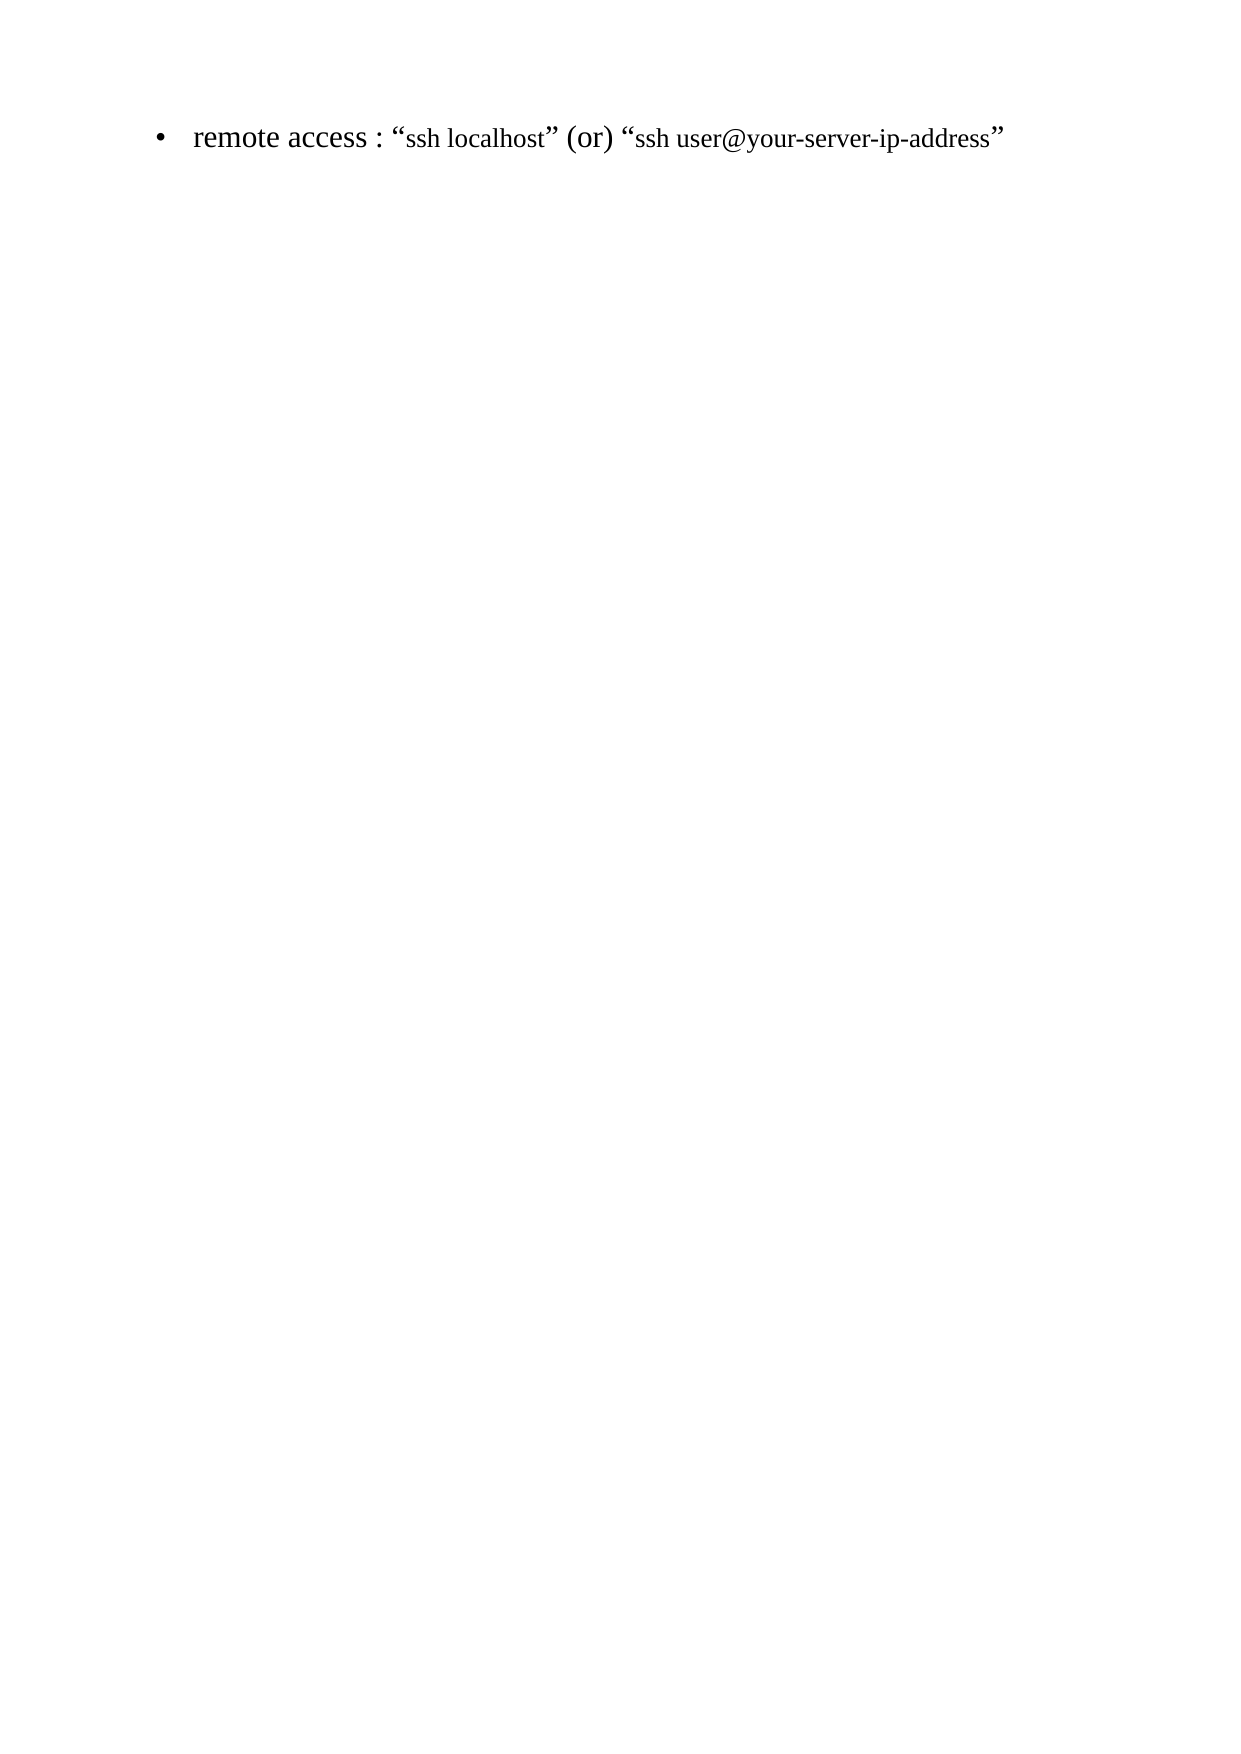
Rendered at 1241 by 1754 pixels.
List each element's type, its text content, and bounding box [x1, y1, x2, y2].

list remote access : “ssh localhost” (or) “ssh user@your-server-ip-address” [156, 118, 1122, 154]
